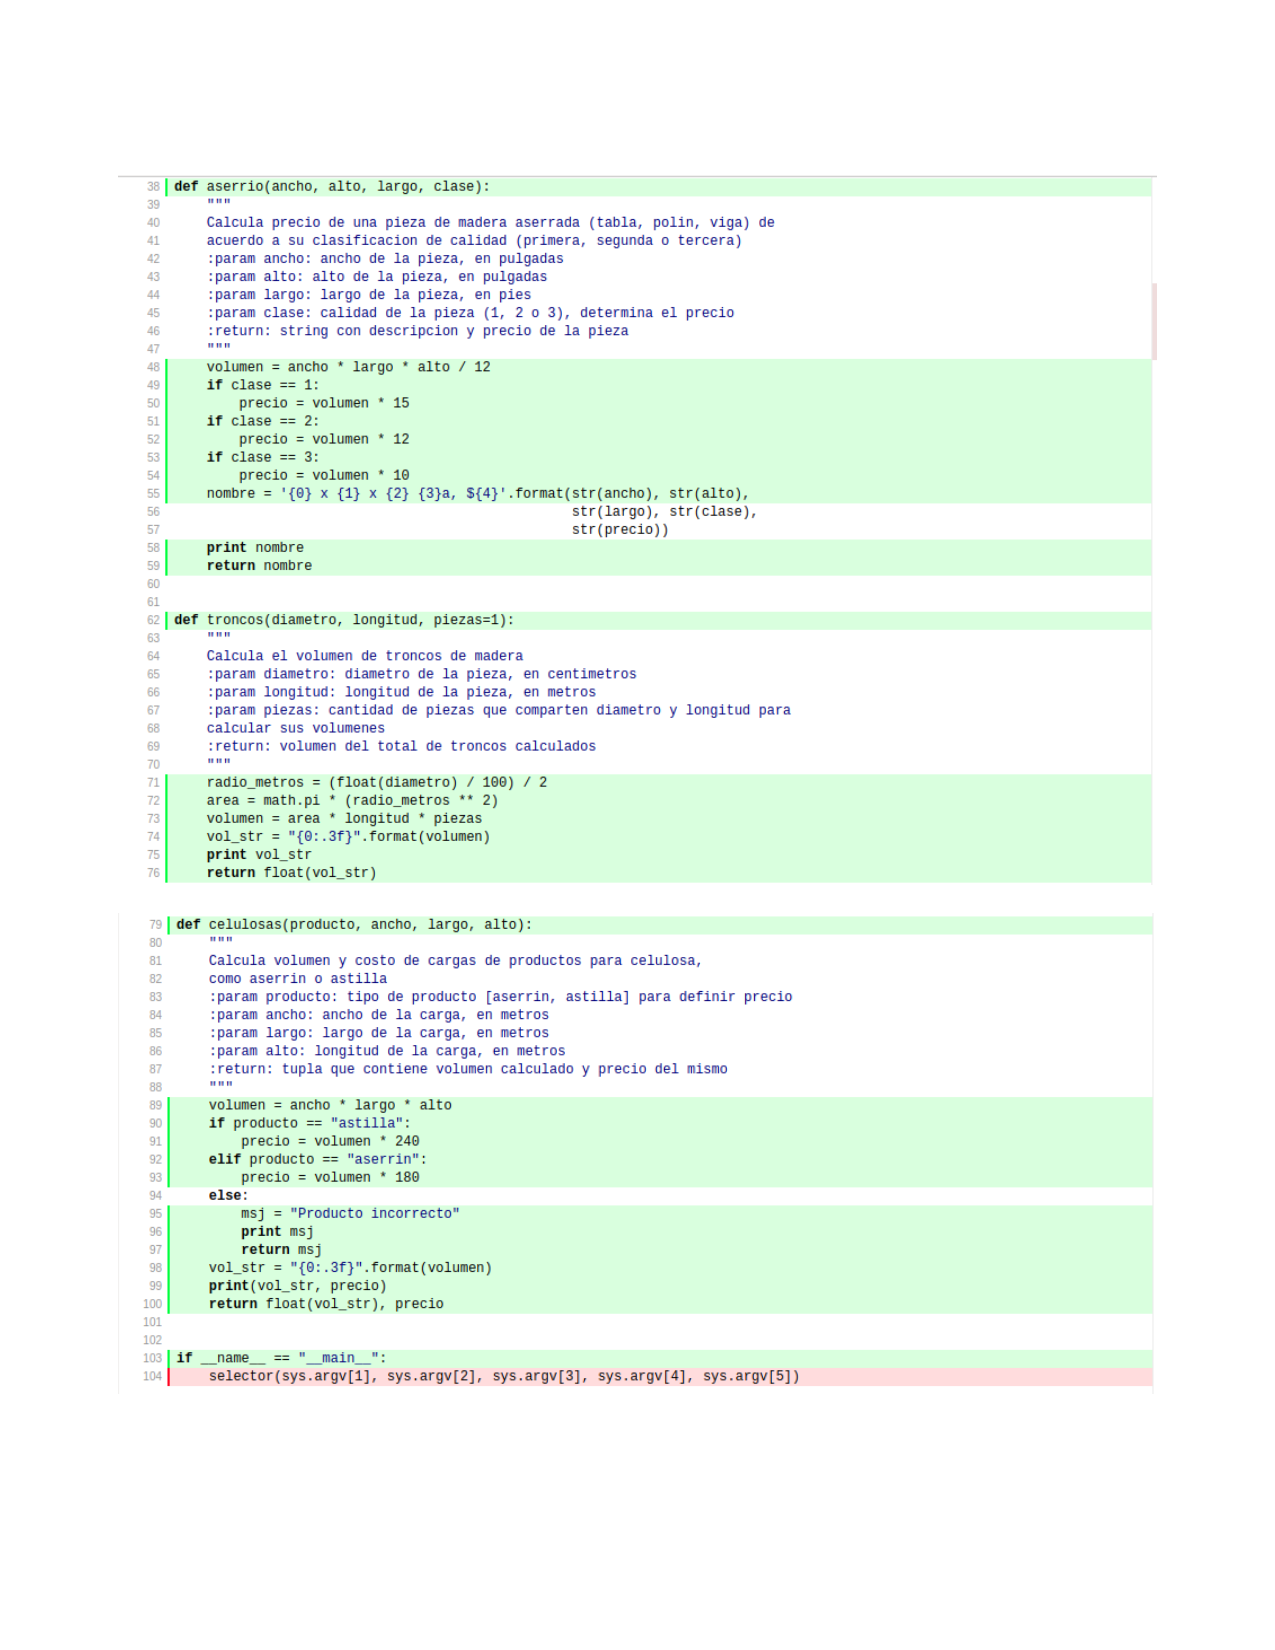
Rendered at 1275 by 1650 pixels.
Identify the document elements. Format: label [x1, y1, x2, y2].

picture [118, 175, 1157, 885]
picture [118, 913, 1157, 1394]
